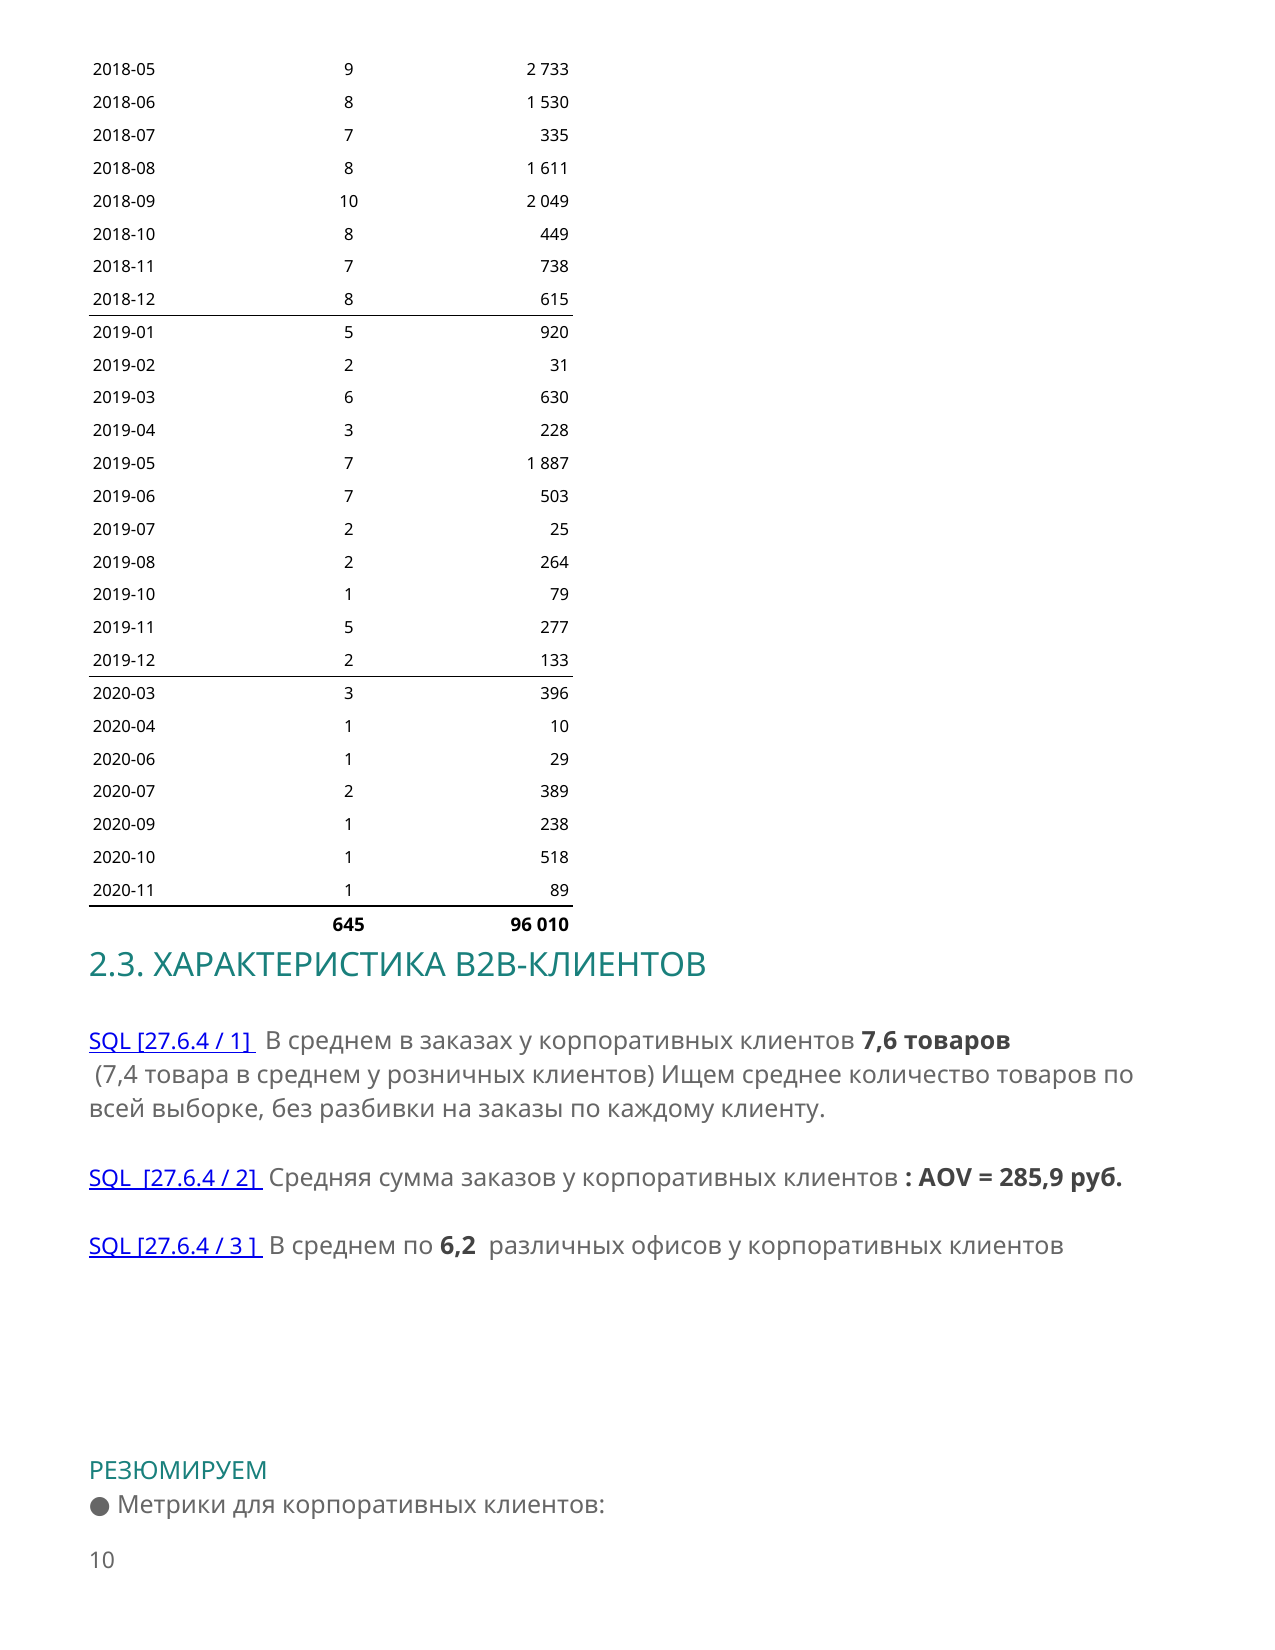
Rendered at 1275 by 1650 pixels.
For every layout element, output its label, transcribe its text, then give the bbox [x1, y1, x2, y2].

table_cell 2018-08 [89, 151, 256, 183]
table_cell 449 [442, 216, 573, 249]
table_cell 615 [442, 282, 573, 314]
table_cell 2020-09 [89, 807, 256, 839]
table_cell 2019-03 [89, 380, 256, 413]
table_cell 2019-04 [89, 413, 256, 446]
table_cell 238 [442, 807, 573, 839]
table_cell 2018-05 [89, 52, 256, 85]
table_cell 9 [256, 52, 442, 85]
table_cell 1 [256, 741, 442, 774]
table_cell 335 [442, 118, 573, 151]
table_cell 2020-04 [89, 708, 256, 741]
table_cell 25 [442, 511, 573, 544]
table_cell 920 [442, 316, 573, 347]
table_cell 2019-12 [89, 643, 256, 676]
table_cell 2018-09 [89, 183, 256, 216]
table_cell 1 887 [442, 446, 573, 479]
table_cell 277 [442, 610, 573, 643]
table_cell 79 [442, 577, 573, 610]
table_cell 2020-03 [89, 677, 256, 708]
table_cell 7 [256, 118, 442, 151]
table_cell 8 [256, 216, 442, 249]
table_cell 133 [442, 643, 573, 676]
table_cell 1 [256, 873, 442, 905]
text SQL [27.6.4 / 2] Средняя сумма заказов у корпоративных клиентов : AOV = 285,9 руб. [88, 1159, 1196, 1193]
table_cell 96 010 [442, 907, 573, 941]
table_cell 2019-01 [89, 316, 256, 347]
table_cell 2019-02 [89, 348, 256, 380]
table_cell 2019-05 [89, 446, 256, 479]
table_cell 7 [256, 479, 442, 511]
table_cell 2020-11 [89, 873, 256, 905]
table_cell 3 [256, 413, 442, 446]
table_cell 2018-11 [89, 249, 256, 282]
table_cell 1 [256, 708, 442, 741]
table_cell 2019-10 [89, 577, 256, 610]
table_cell 89 [442, 873, 573, 905]
table_cell 5 [256, 610, 442, 643]
table_cell 518 [442, 840, 573, 872]
table_cell 2018-10 [89, 216, 256, 249]
table_cell 2018-12 [89, 282, 256, 314]
table_cell 738 [442, 249, 573, 282]
table_cell 2 049 [442, 183, 573, 216]
table_cell 1 611 [442, 151, 573, 183]
text 2.3. ХАРАКТЕРИСТИКА В2В-КЛИЕНТОВ [88, 941, 1196, 986]
table_cell 7 [256, 446, 442, 479]
text SQL [27.6.4 / 3 ] В среднем по 6,2 различных офисов у корпоративных клиентов [88, 1227, 1196, 1261]
table_cell 6 [256, 380, 442, 413]
table_cell 2 [256, 511, 442, 544]
table_cell 228 [442, 413, 573, 446]
table_cell 2018-07 [89, 118, 256, 151]
table_cell 7 [256, 249, 442, 282]
table_cell 29 [442, 741, 573, 774]
table_cell 1 [256, 840, 442, 872]
text SQL [27.6.4 / 1] В среднем в заказах у корпоративных клиентов 7,6 товаров [88, 1023, 1196, 1057]
table_cell 1 [256, 577, 442, 610]
table_cell 630 [442, 380, 573, 413]
table_cell 10 [442, 708, 573, 741]
table_cell 2 [256, 774, 442, 807]
table_cell 2 [256, 348, 442, 380]
table_cell 2020-07 [89, 774, 256, 807]
table_cell 396 [442, 677, 573, 708]
table_cell 645 [256, 907, 442, 941]
table_cell [89, 907, 256, 941]
table_cell 2 733 [442, 52, 573, 85]
table_cell 264 [442, 544, 573, 577]
table_cell 2 [256, 544, 442, 577]
table_cell 10 [256, 183, 442, 216]
table_cell 2020-06 [89, 741, 256, 774]
table_cell 2019-08 [89, 544, 256, 577]
table_cell 5 [256, 316, 442, 347]
text РЕЗЮМИРУЕМ [88, 1453, 1196, 1487]
text (7,4 товара в среднем у розничных клиентов) Ищем среднее количество товаров по всей выборке, без разбивки на заказы по каждому клиенту. [88, 1057, 1196, 1125]
table_cell 8 [256, 85, 442, 118]
table_cell 31 [442, 348, 573, 380]
table_cell 3 [256, 677, 442, 708]
table_cell 2020-10 [89, 840, 256, 872]
table_cell 8 [256, 282, 442, 314]
table_cell 389 [442, 774, 573, 807]
table_cell 2018-06 [89, 85, 256, 118]
table_cell 1 530 [442, 85, 573, 118]
table_cell 2019-11 [89, 610, 256, 643]
table_cell 2 [256, 643, 442, 676]
table_cell 1 [256, 807, 442, 839]
table_cell 503 [442, 479, 573, 511]
table_cell 8 [256, 151, 442, 183]
table_cell 2019-07 [89, 511, 256, 544]
text ● Метрики для корпоративных клиентов: [88, 1487, 1196, 1521]
table_cell 2019-06 [89, 479, 256, 511]
